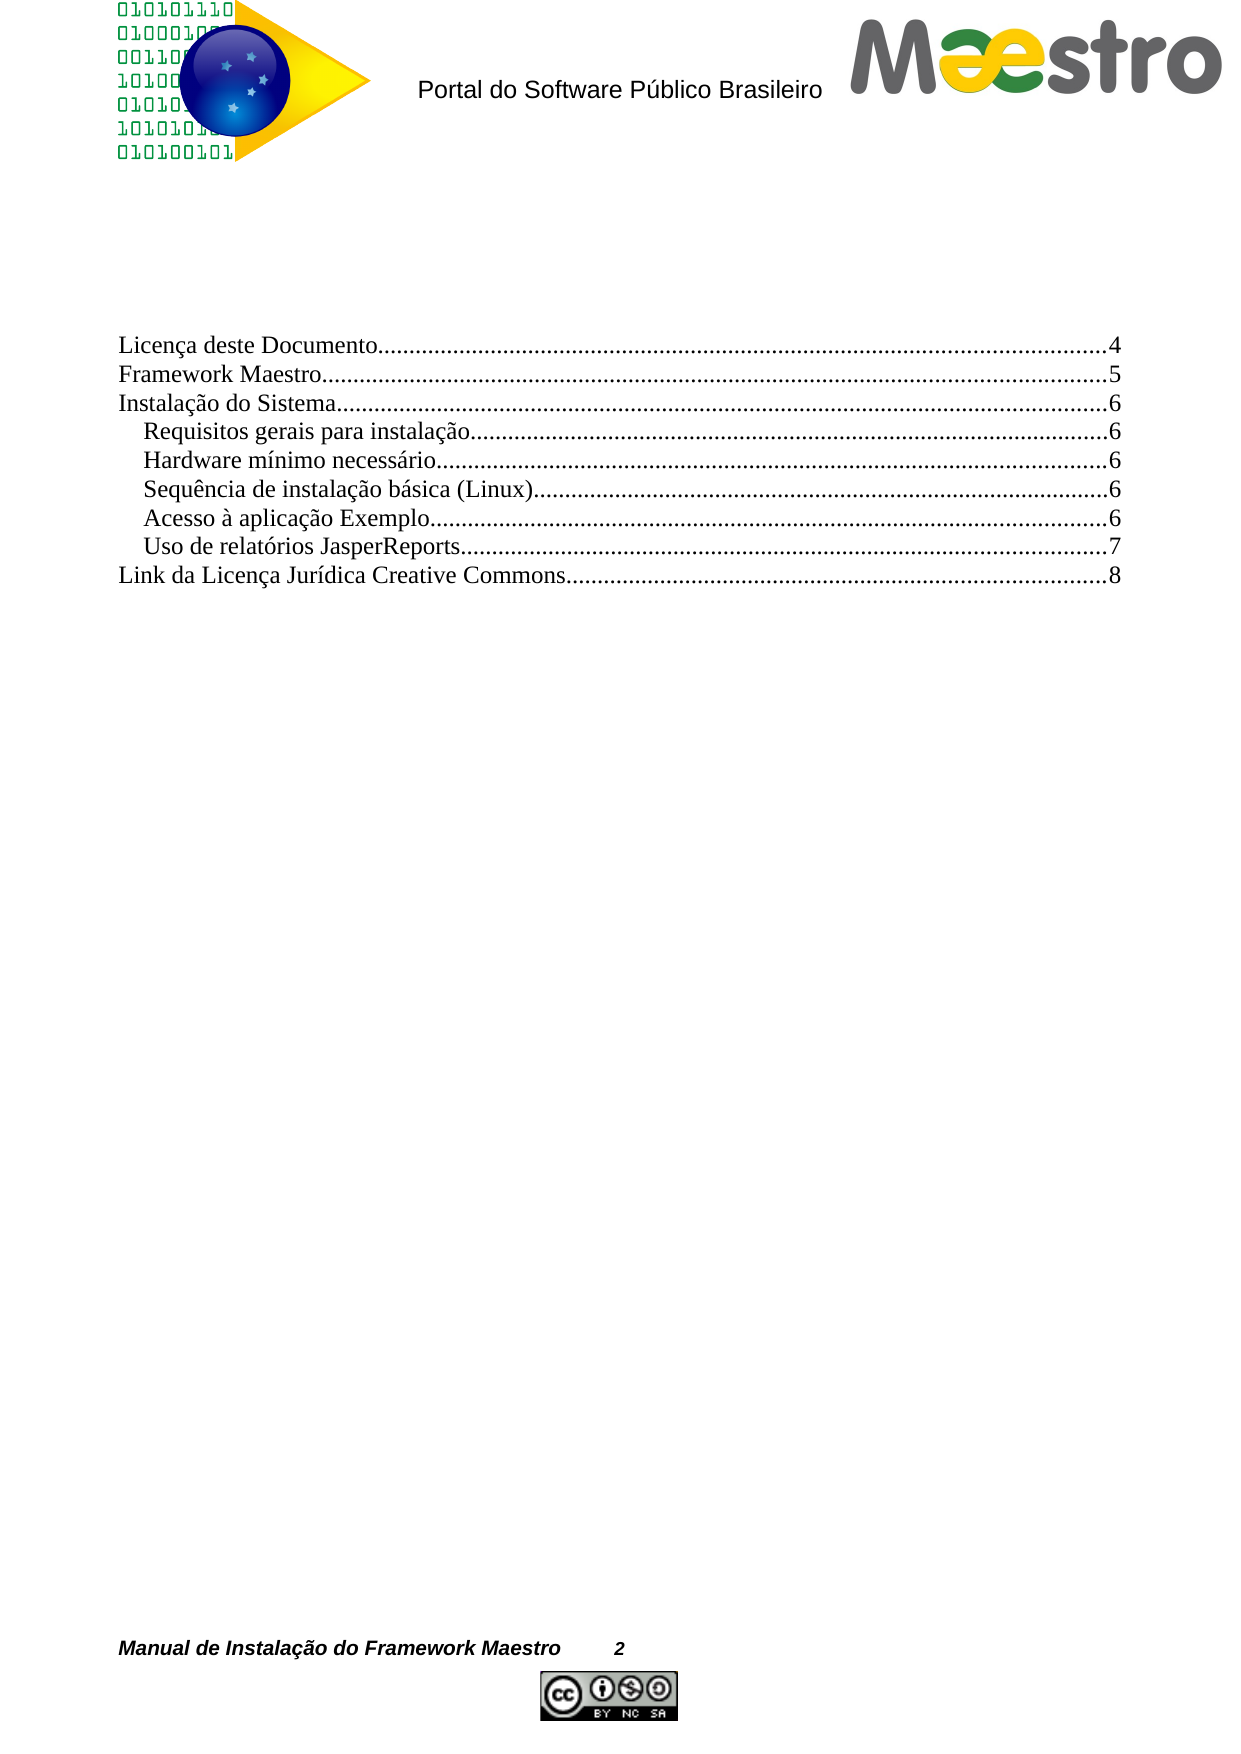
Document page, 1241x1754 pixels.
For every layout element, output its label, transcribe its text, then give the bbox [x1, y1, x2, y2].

text Acesso à aplicação Exemplo 6 [143, 503, 1122, 531]
text Uso de relatórios JasperReports 7 [143, 531, 1122, 560]
text Licença deste Documento 4 [118, 330, 1122, 359]
text Instalação do Sistema 6 [118, 388, 1122, 416]
text Sequência de instalação básica (Linux) 6 [143, 474, 1122, 503]
text Link da Licença Jurídica Creative Commons 8 [118, 560, 1122, 589]
text Hardware mínimo necessário 6 [143, 445, 1122, 474]
text Framework Maestro 5 [118, 359, 1122, 388]
text Requisitos gerais para instalação 6 [143, 416, 1122, 445]
